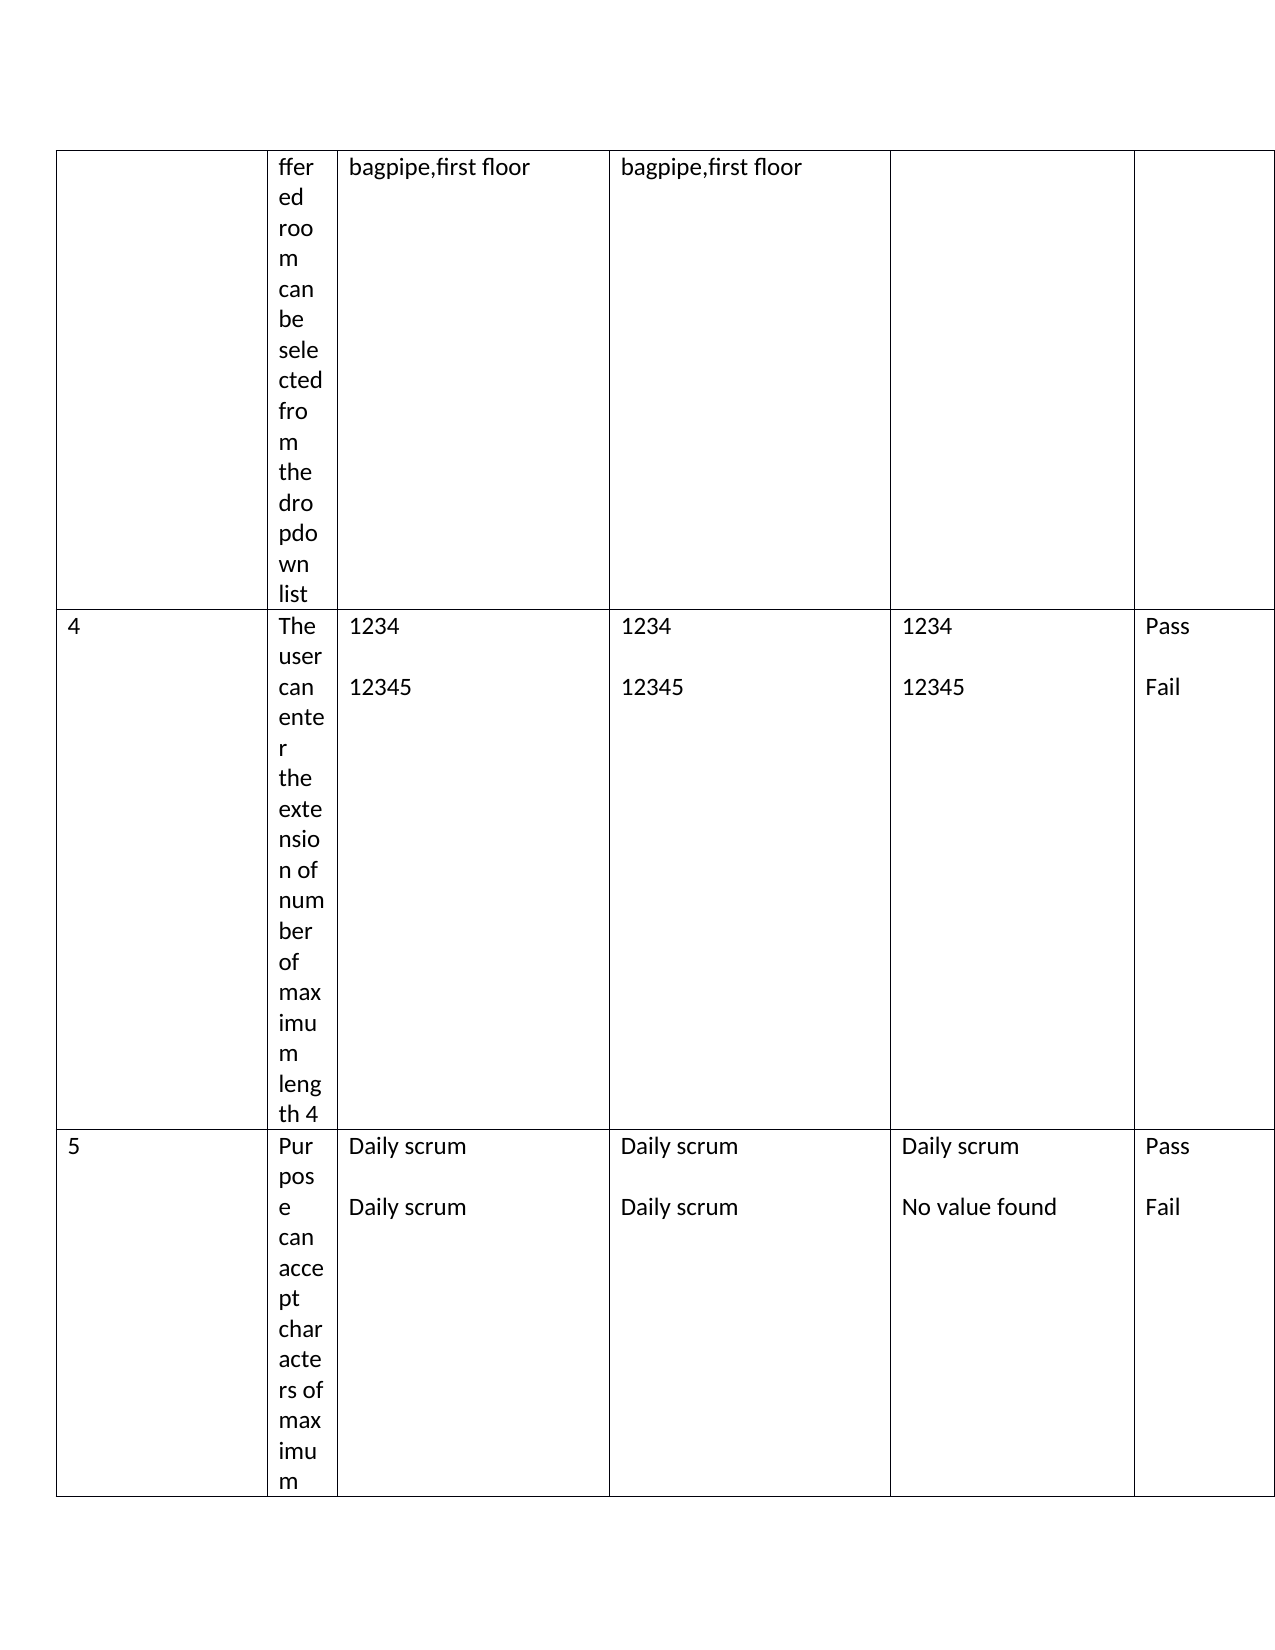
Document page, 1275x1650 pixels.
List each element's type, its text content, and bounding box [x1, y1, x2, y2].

table_cell Purpose can accept characters of maximum [268, 1130, 337, 1496]
table_cell 4 [57, 610, 267, 1129]
table_cell 1234 12345 [891, 610, 1134, 1129]
table_cell Pass Fail [1135, 610, 1274, 1129]
table_cell bagpipe,first floor [338, 151, 609, 609]
table_cell 1234 12345 [610, 610, 890, 1129]
table_cell [891, 151, 1134, 609]
table_cell 5 [57, 1130, 267, 1496]
table_cell Pass Fail [1135, 1130, 1274, 1496]
table_cell 1234 12345 [338, 610, 609, 1129]
table_cell bagpipe,first floor [610, 151, 890, 609]
table_cell Daily scrum Daily scrum [338, 1130, 609, 1496]
table_cell Daily scrum Daily scrum [610, 1130, 890, 1496]
table_cell [57, 151, 267, 609]
table_cell [1135, 151, 1274, 609]
table_cell ffered room can be selected from the dropdown list [268, 151, 337, 609]
table_cell Daily scrum No value found [891, 1130, 1134, 1496]
table_cell The user can enter the extension of number of maximum length 4 [268, 610, 337, 1129]
